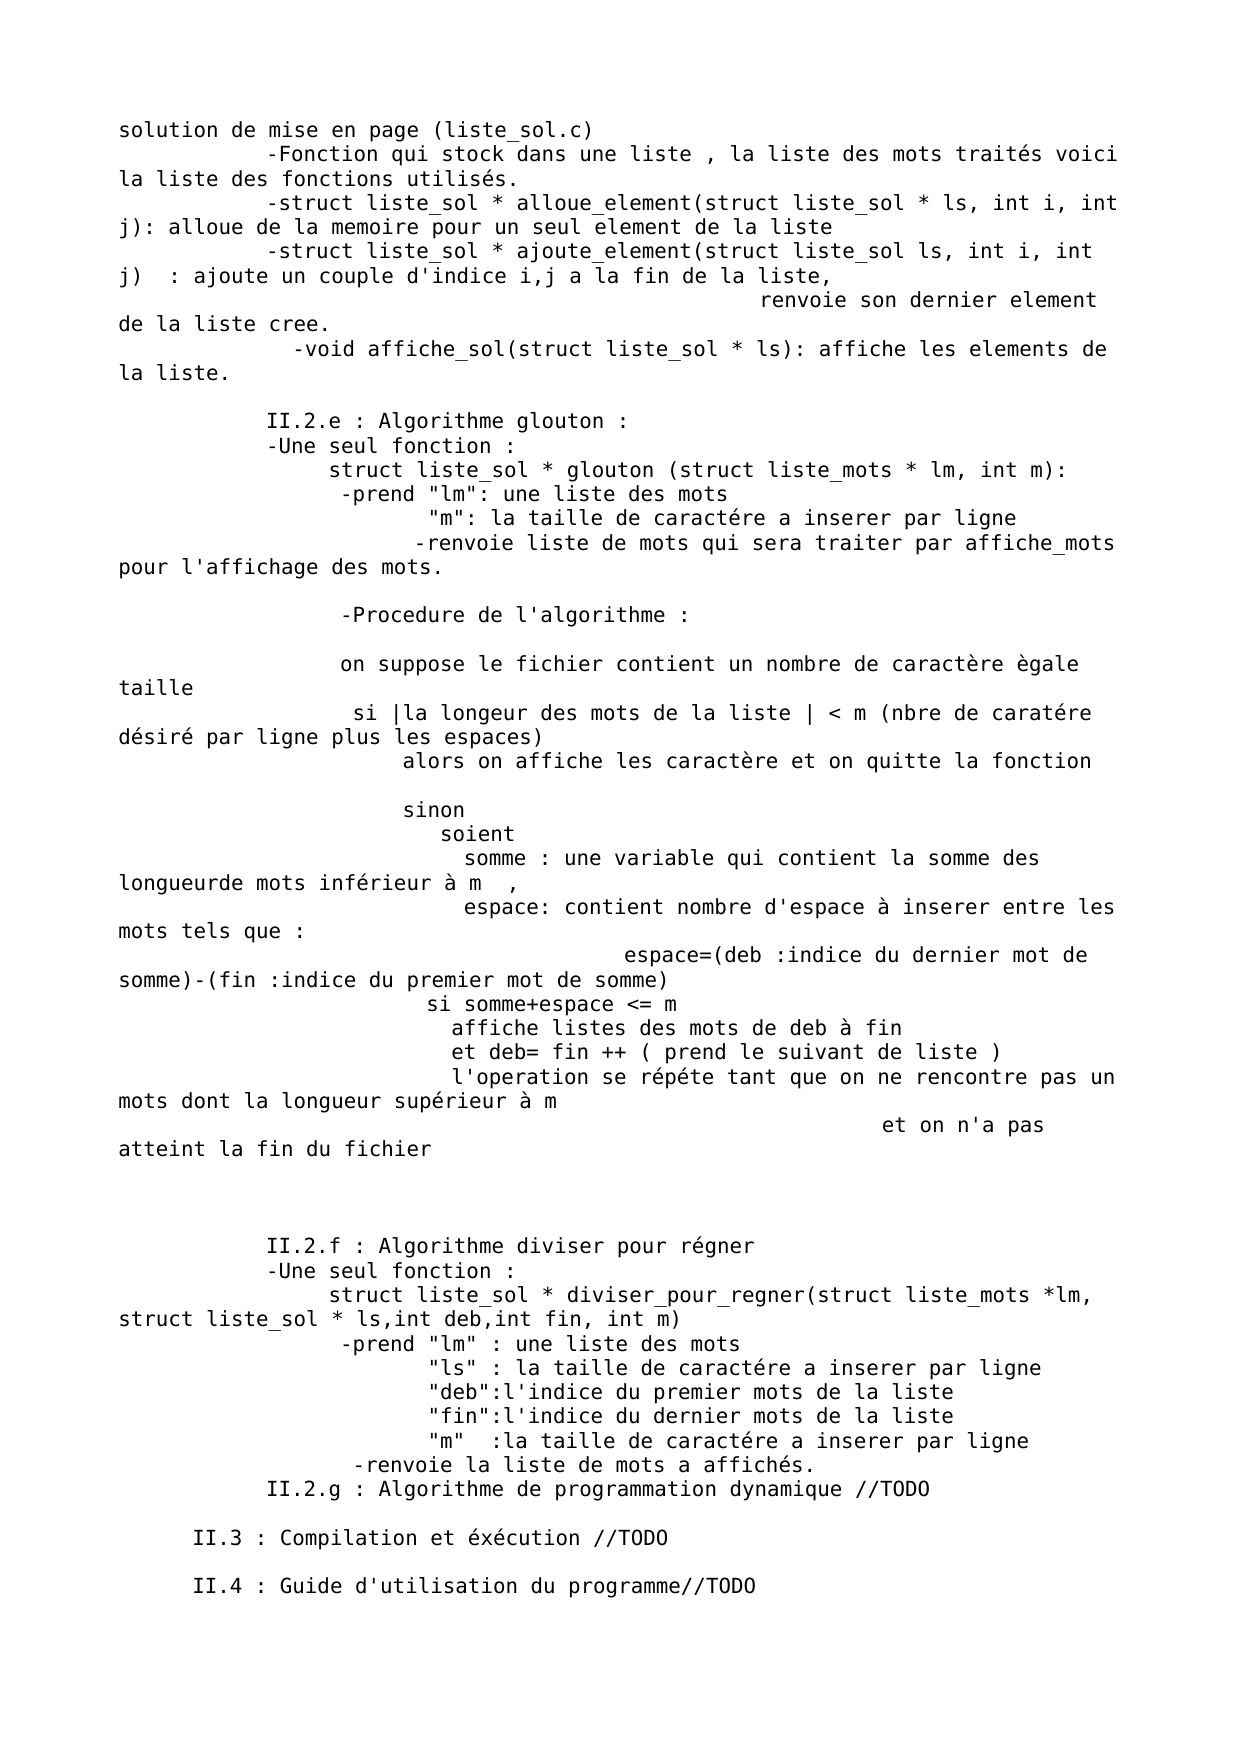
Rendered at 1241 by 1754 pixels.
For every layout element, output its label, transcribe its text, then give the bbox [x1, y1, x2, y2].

text II.2.e : Algorithme glouton : [118, 409, 1122, 434]
text -Procedure de l'algorithme : [118, 603, 1122, 628]
text -struct liste_sol * ajoute_element(struct liste_sol ls, int i, int j) : ajoute un couple d'indice i,j a la fin de la liste, [118, 239, 1122, 288]
text "ls" : la taille de caractére a inserer par ligne [118, 1356, 1122, 1380]
text -void affiche_sol(struct liste_sol * ls): affiche les elements de la liste. [118, 337, 1122, 385]
text espace: contient nombre d'espace à inserer entre les mots tels que : [118, 895, 1122, 943]
text et deb= fin ++ ( prend le suivant de liste ) [118, 1040, 1122, 1065]
text sinon [118, 798, 1122, 822]
text II.2.f : Algorithme diviser pour régner [118, 1234, 1122, 1259]
text espace=(deb :indice du dernier mot de somme)-(fin :indice du premier mot de somme) [118, 943, 1122, 992]
text struct liste_sol * glouton (struct liste_mots * lm, int m): [118, 458, 1122, 482]
text somme : une variable qui contient la somme des longueurde mots inférieur à m , [118, 846, 1122, 895]
text renvoie son dernier element de la liste cree. [118, 288, 1122, 337]
text -renvoie liste de mots qui sera traiter par affiche_mots pour l'affichage des mots. [118, 531, 1122, 579]
text -struct liste_sol * alloue_element(struct liste_sol * ls, int i, int j): alloue de la memoire pour un seul element de la liste [118, 191, 1122, 239]
text l'operation se répéte tant que on ne rencontre pas un mots dont la longueur supérieur à m [118, 1065, 1122, 1113]
text -renvoie la liste de mots a affichés. [118, 1453, 1122, 1477]
text soient [118, 822, 1122, 846]
text si |la longeur des mots de la liste | < m (nbre de caratére désiré par ligne plus les espaces) [118, 701, 1122, 749]
text solution de mise en page (liste_sol.c) [118, 118, 1122, 142]
text -Une seul fonction : [118, 1259, 1122, 1283]
text -prend "lm" : une liste des mots [118, 1332, 1122, 1356]
text II.4 : Guide d'utilisation du programme//TODO [118, 1574, 1122, 1599]
text alors on affiche les caractère et on quitte la fonction [118, 749, 1122, 773]
text si somme+espace <= m [118, 992, 1122, 1016]
text "m" :la taille de caractére a inserer par ligne [118, 1429, 1122, 1453]
text struct liste_sol * diviser_pour_regner(struct liste_mots *lm, struct liste_sol * ls,int deb,int fin, int m) [118, 1283, 1122, 1332]
text affiche listes des mots de deb à fin [118, 1016, 1122, 1040]
text II.3 : Compilation et éxécution //TODO [118, 1526, 1122, 1550]
text "m": la taille de caractére a inserer par ligne [118, 506, 1122, 531]
text -prend "lm": une liste des mots [118, 482, 1122, 506]
text -Fonction qui stock dans une liste , la liste des mots traités voici la liste des fonctions utilisés. [118, 142, 1122, 191]
text on suppose le fichier contient un nombre de caractère ègale taille [118, 652, 1122, 701]
text II.2.g : Algorithme de programmation dynamique //TODO [118, 1477, 1122, 1502]
text "fin":l'indice du dernier mots de la liste [118, 1404, 1122, 1429]
text et on n'a pas atteint la fin du fichier [118, 1113, 1122, 1162]
text "deb":l'indice du premier mots de la liste [118, 1380, 1122, 1404]
text -Une seul fonction : [118, 434, 1122, 458]
